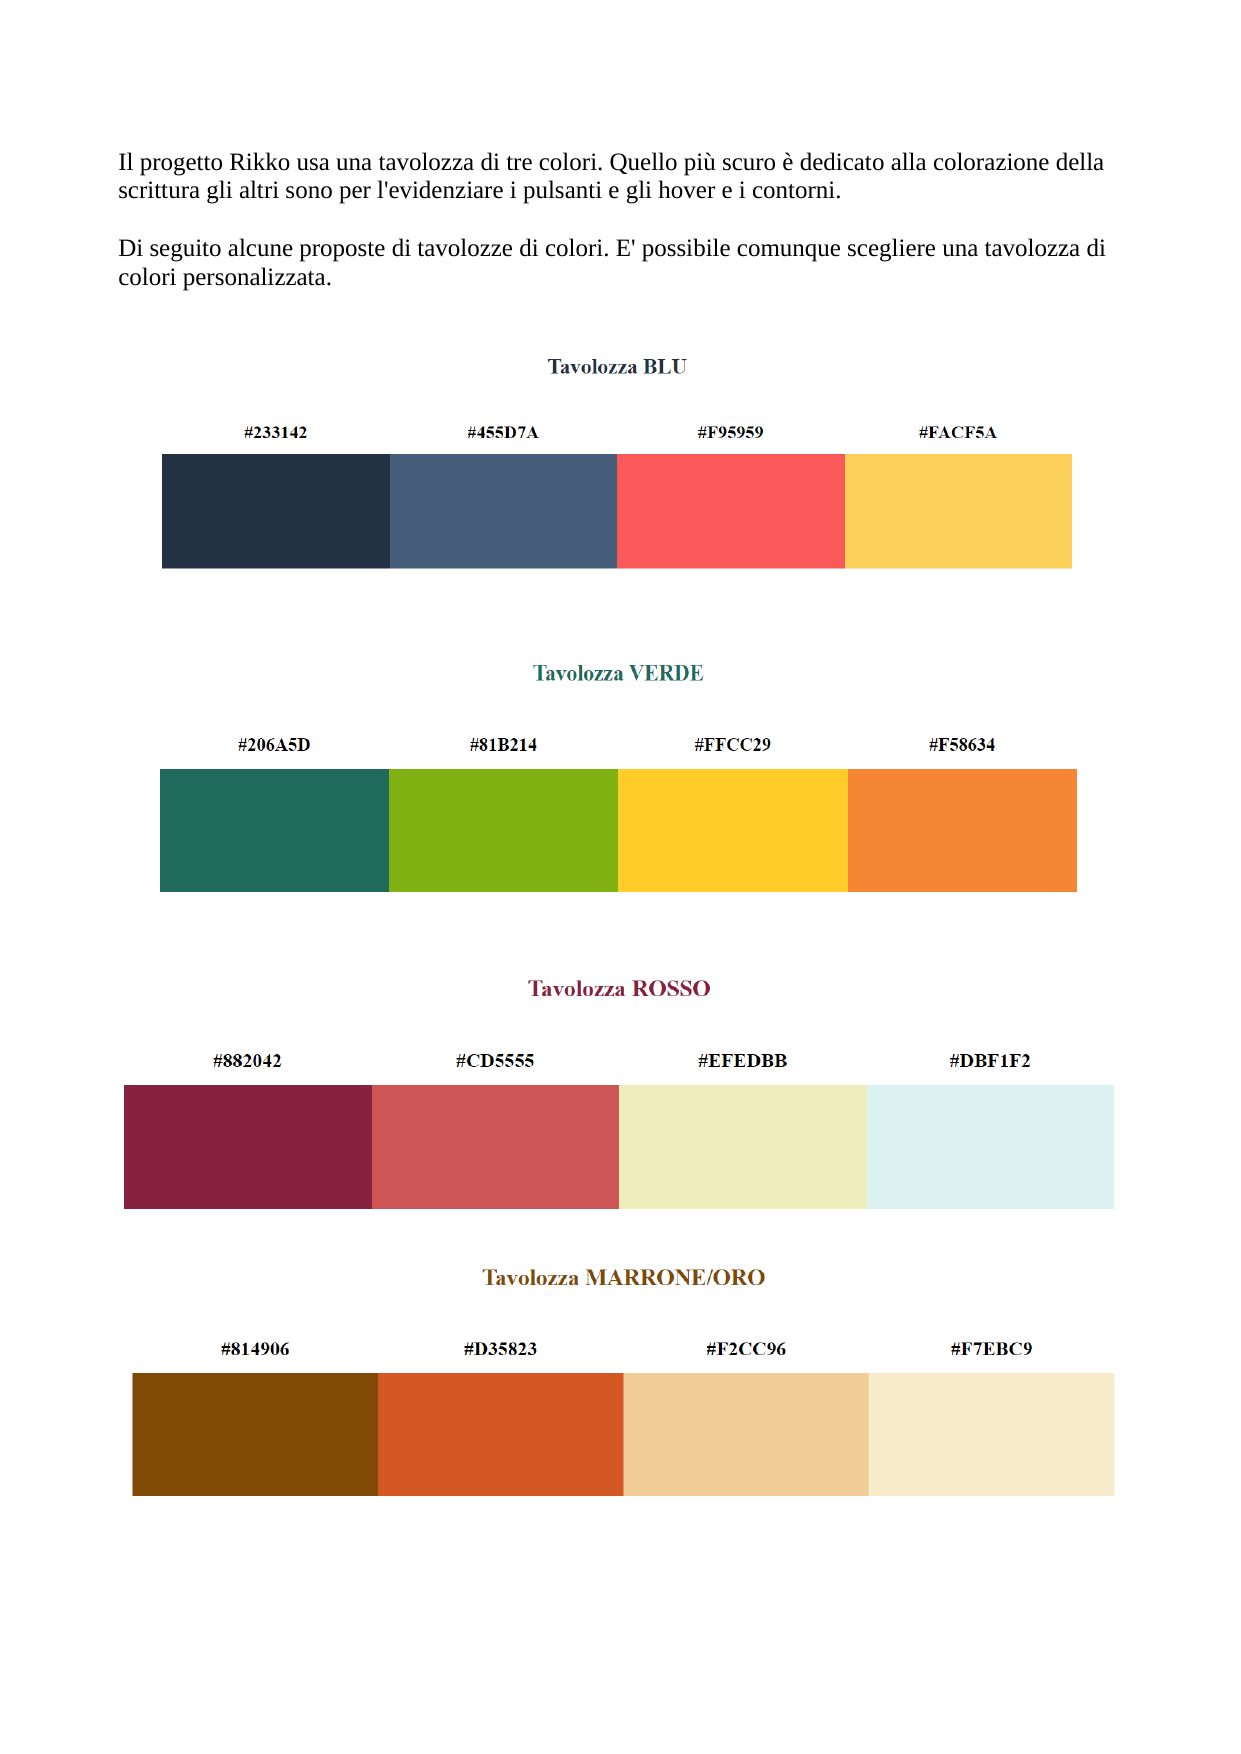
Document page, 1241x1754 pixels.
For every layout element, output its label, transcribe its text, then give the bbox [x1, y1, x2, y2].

picture [118, 1246, 1123, 1507]
picture [118, 319, 1123, 584]
text Di seguito alcune proposte di tavolozze di colori. E' possibile comunque scegliere una tavolozza di colori personalizzata. [118, 233, 1122, 291]
text Il progetto Rikko usa una tavolozza di tre colori. Quello più scuro è dedicato alla colorazione della scrittura gli altri sono per l'evidenziare i pulsanti e gli hover e i contorni. [118, 147, 1122, 204]
picture [153, 641, 1087, 905]
picture [118, 962, 1123, 1218]
